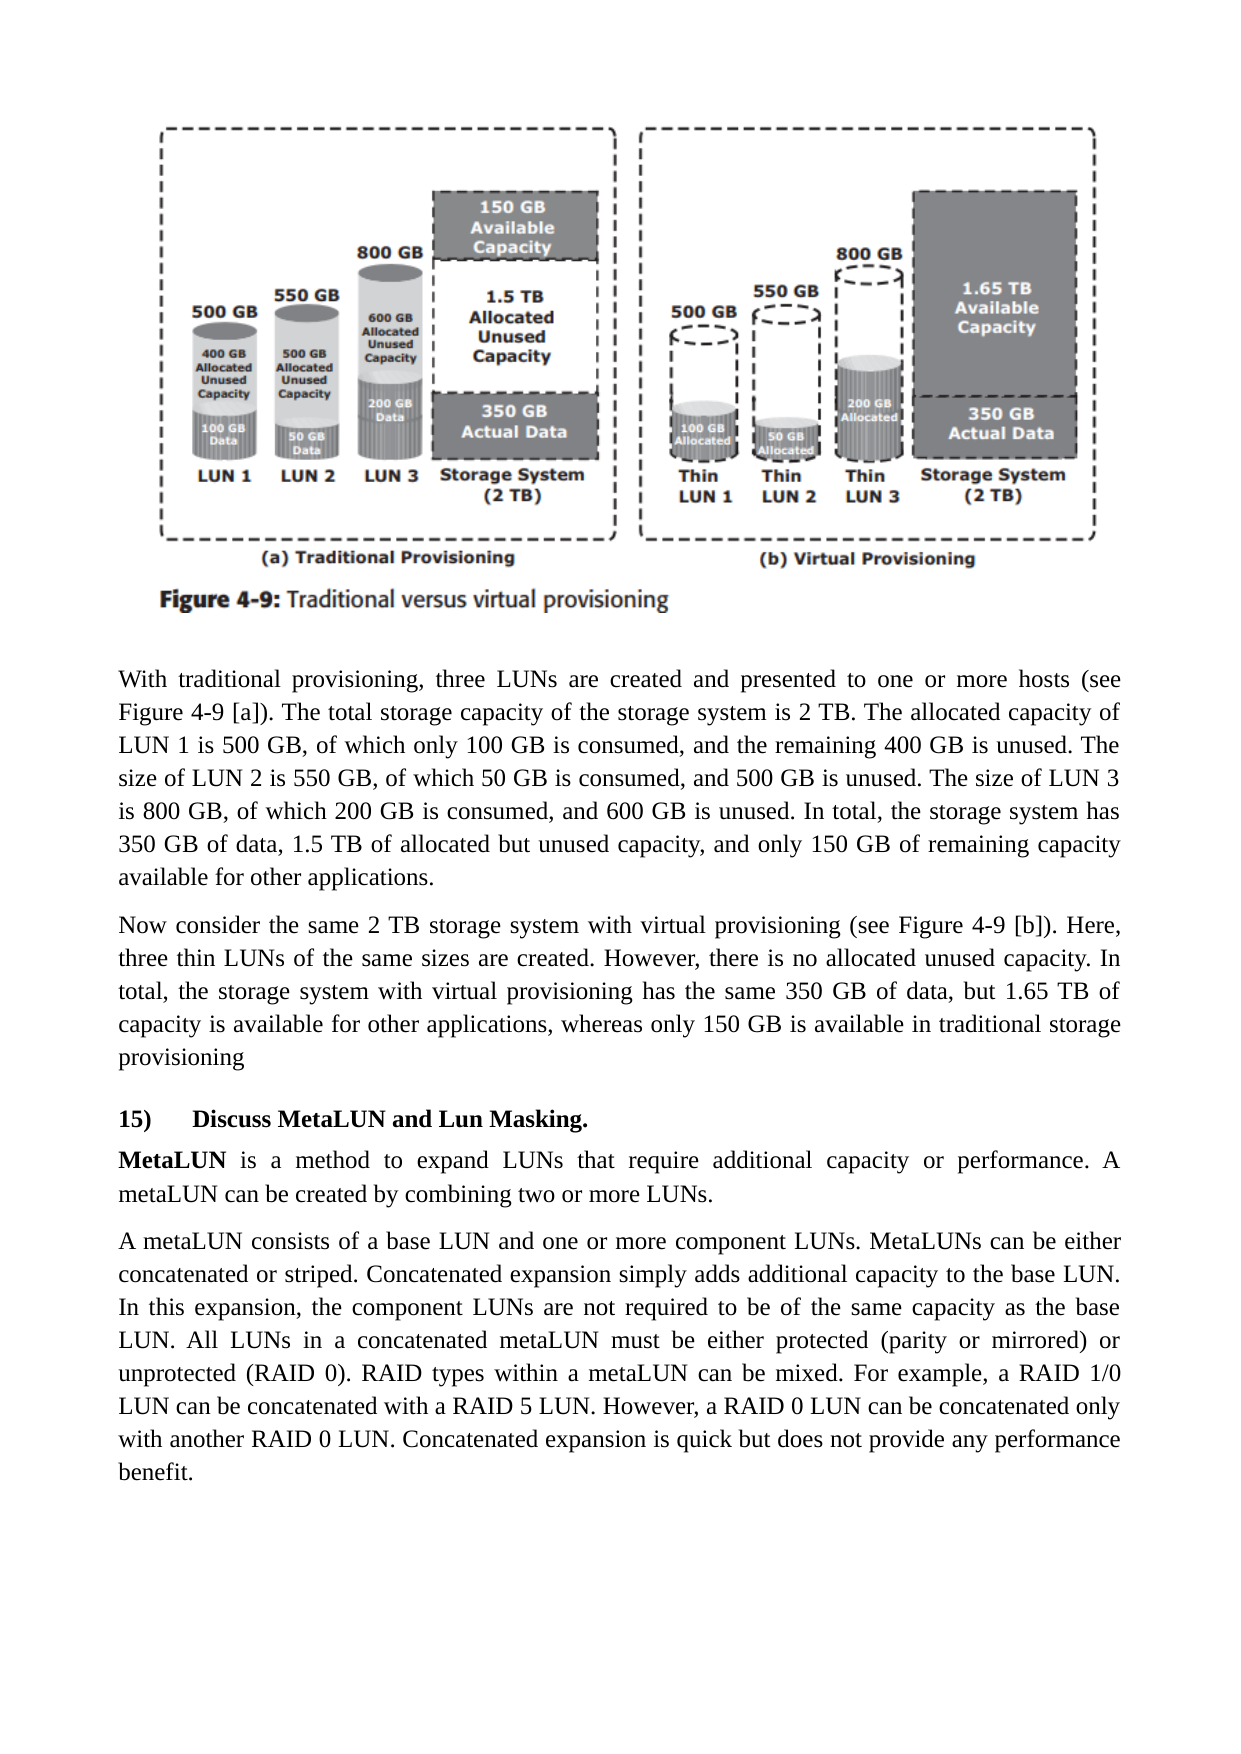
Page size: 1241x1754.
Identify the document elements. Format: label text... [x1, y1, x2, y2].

text With traditional provisioning, three LUNs are created and presented to one or more hosts (see Figure 4-9 [a]). The total storage capacity of the storage system is 2 TB. The allocated capacity of LUN 1 is 500 GB, of which only 100 GB is consumed, and the remaining 400 GB is unused. The size of LUN 2 is 550 GB, of which 50 GB is consumed, and 500 GB is unused. The size of LUN 3 is 800 GB, of which 200 GB is consumed, and 600 GB is unused. In total, the storage system has 350 GB of data, 1.5 TB of allocated but unused capacity, and only 150 GB of remaining capacity available for other applications. [118, 664, 1122, 891]
text A metaLUN consists of a base LUN and one or more component LUNs. MetaLUNs can be either concatenated or striped. Concatenated expansion simply adds additional capacity to the base LUN. In this expansion, the component LUNs are not required to be of the same capacity as the base LUN. All LUNs in a concatenated metaLUN must be either protected (parity or mirrored) or unprotected (RAID 0). RAID types within a metaLUN can be mixed. For example, a RAID 1/0 LUN can be concatenated with a RAID 5 LUN. However, a RAID 0 LUN can be concatenated only with another RAID 0 LUN. Concatenated expansion is quick but does not provide any performance benefit. [118, 1226, 1122, 1486]
text MetaLUN is a method to expand LUNs that require additional capacity or performance. A metaLUN can be created by combining two or more LUNs. [118, 1146, 1122, 1207]
picture [118, 118, 1123, 613]
subtitle Discuss MetaLUN and Lun Masking. [118, 1104, 1122, 1133]
text Now consider the same 2 TB storage system with virtual provisioning (see Figure 4-9 [b]). Here, three thin LUNs of the same sizes are created. However, there is no allocated unused capacity. In total, the storage system with virtual provisioning has the same 350 GB of data, but 1.65 TB of capacity is available for other applications, whereas only 150 GB is available in traditional storage provisioning [118, 910, 1122, 1071]
